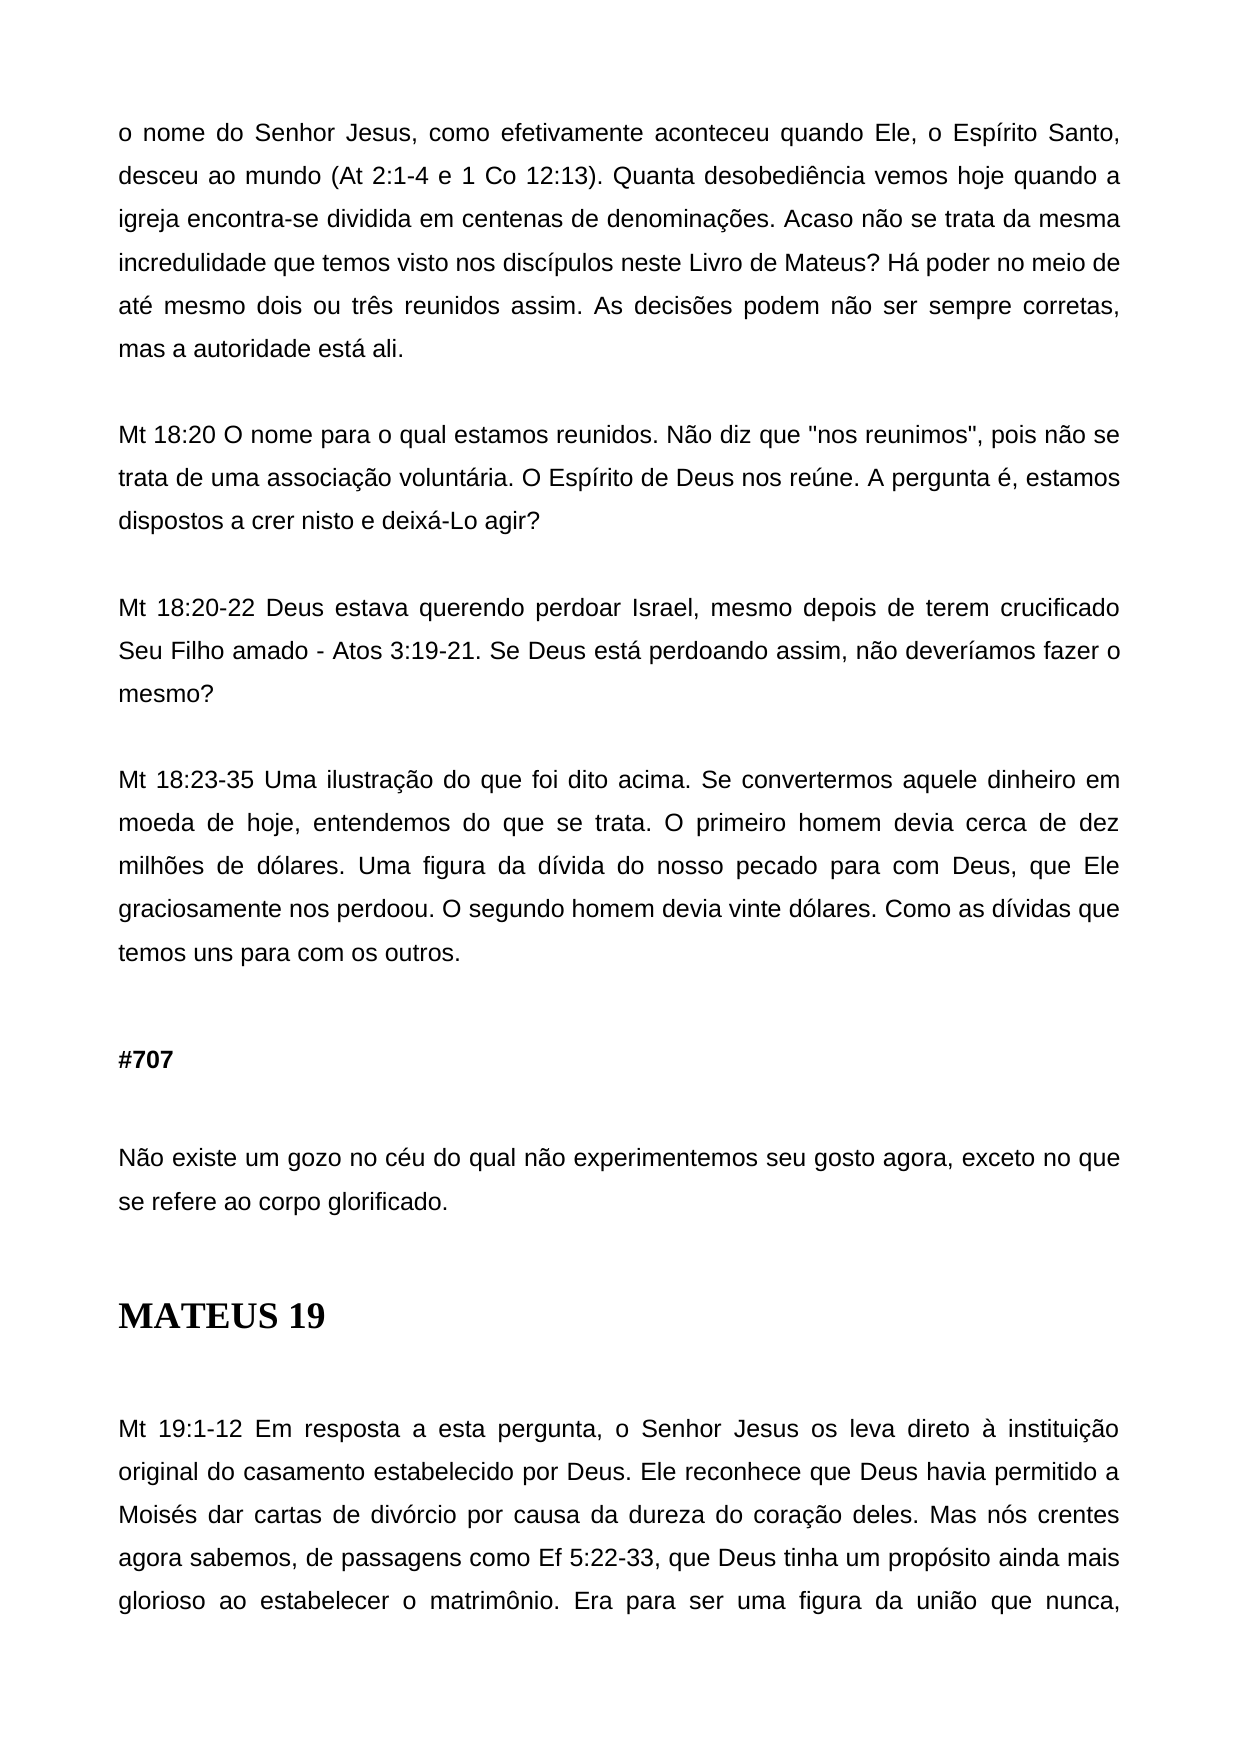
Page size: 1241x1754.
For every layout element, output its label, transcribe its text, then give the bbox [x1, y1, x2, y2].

text Mt 18:23-35 Uma ilustração do que foi dito acima. Se convertermos aquele dinheiro em moeda de hoje, entendemos do que se trata. O primeiro homem devia cerca de dez milhões de dólares. Uma figura da dívida do nosso pecado para com Deus, que Ele graciosamente nos perdoou. O segundo homem devia vinte dólares. Como as dívidas que temos uns para com os outros. [118, 765, 1122, 966]
text Mt 19:1-12 Em resposta a esta pergunta, o Senhor Jesus os leva direto à instituição original do casamento estabelecido por Deus. Ele reconhece que Deus havia permitido a Moisés dar cartas de divórcio por causa da dureza do coração deles. Mas nós crentes agora sabemos, de passagens como Ef 5:22-33, que Deus tinha um propósito ainda mais glorioso ao estabelecer o matrimônio. Era para ser uma figura da união que nunca, [118, 1414, 1122, 1615]
text o nome do Senhor Jesus, como efetivamente aconteceu quando Ele, o Espírito Santo, desceu ao mundo (At 2:1-4 e 1 Co 12:13). Quanta desobediência vemos hoje quando a igreja encontra-se dividida em centenas de denominações. Acaso não se trata da mesma incredulidade que temos visto nos discípulos neste Livro de Mateus? Há poder no meio de até mesmo dois ou três reunidos assim. As decisões podem não ser sempre corretas, mas a autoridade está ali. [118, 118, 1122, 362]
text Não existe um gozo no céu do qual não experimentemos seu gosto agora, exceto no que se refere ao corpo glorificado. [118, 1143, 1122, 1215]
text Mt 18:20 O nome para o qual estamos reunidos. Não diz que "nos reunimos", pois não se trata de uma associação voluntária. O Espírito de Deus nos reúne. A pergunta é, estamos dispostos a crer nisto e deixá-Lo agir? [118, 420, 1122, 535]
subtitle MATEUS 19 [118, 1293, 1122, 1337]
text Mt 18:20-22 Deus estava querendo perdoar Israel, mesmo depois de terem crucificado Seu Filho amado - Atos 3:19-21. Se Deus está perdoando assim, não deveríamos fazer o mesmo? [118, 592, 1122, 707]
subtitle #707 [118, 1044, 1122, 1073]
